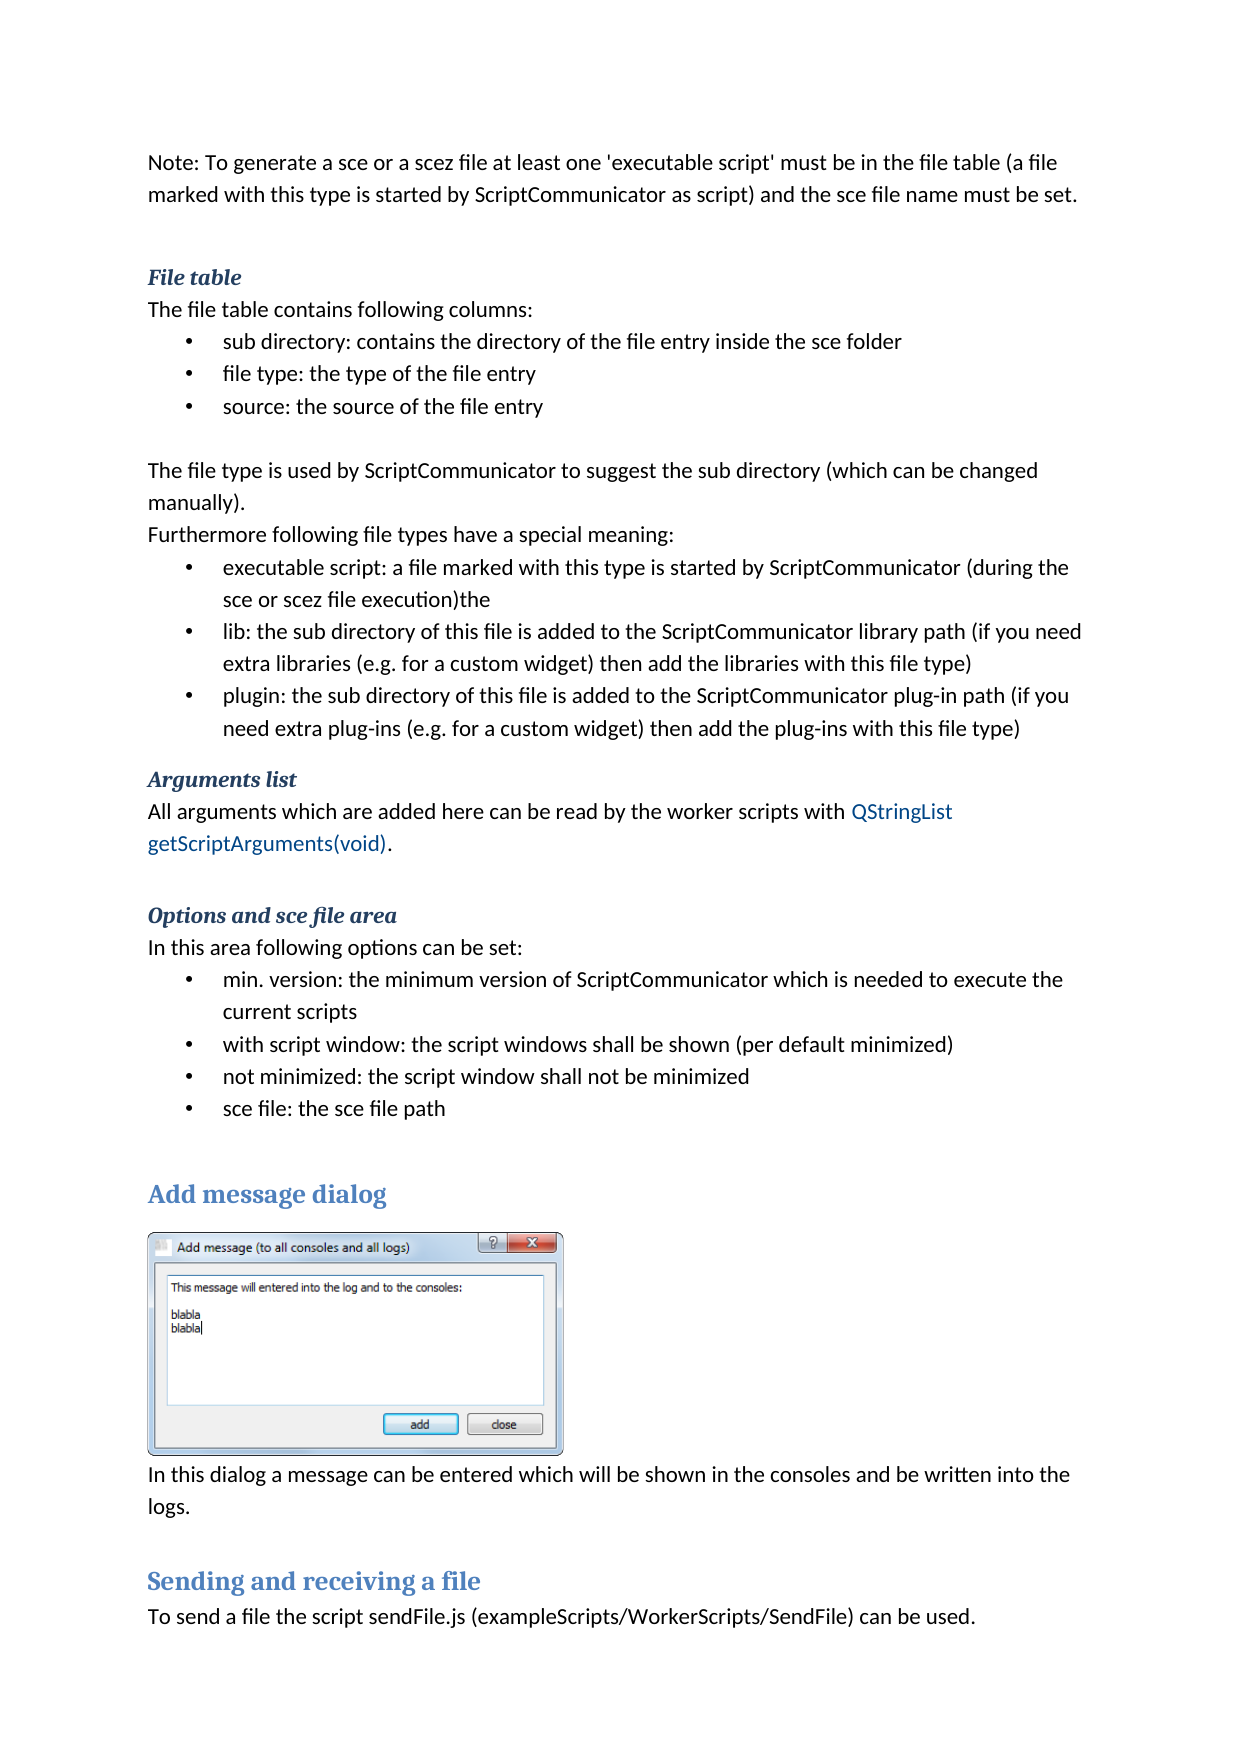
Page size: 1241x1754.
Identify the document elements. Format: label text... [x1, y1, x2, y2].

text The file type is used by ScriptCommunicator to suggest the sub directory (which can be changed manually). [148, 456, 1093, 516]
list sce file: the sce file path [185, 1094, 1093, 1122]
list source: the source of the file entry [185, 392, 1093, 420]
list Note: To generate a sce or a scez file at least one 'executable script' must be in the file table (a file marked with this type is started by ScriptCommunicator as script) and the sce file name must be set. [148, 148, 1093, 208]
subtitle Sending and receiving a file [148, 1566, 1093, 1597]
subtitle Add message dialog [148, 1179, 1093, 1210]
text All arguments which are added here can be read by the worker scripts with QStringList getScriptArguments(void). [148, 797, 1093, 857]
subtitle Options and sce file area [148, 903, 1093, 929]
list min. version: the minimum version of ScriptCommunicator which is needed to execute the current scripts [185, 965, 1093, 1026]
picture [147, 1232, 564, 1456]
list plugin: the sub directory of this file is added to the ScriptCommunicator plug-in path (if you need extra plug-ins (e.g. for a custom widget) then add the plug-ins with this file type) [185, 681, 1093, 742]
list executable script: a file marked with this type is started by ScriptCommunicator (during the sce or scez file execution)the [185, 553, 1093, 613]
text Furthermore following file types have a special meaning: [148, 521, 1093, 548]
list not minimized: the script window shall not be minimized [185, 1062, 1093, 1090]
subtitle Arguments list [148, 767, 1093, 793]
text In this area following options can be set: [148, 933, 1093, 961]
subtitle File table [148, 265, 1093, 291]
text In this dialog a message can be entered which will be shown in the consoles and be written into the logs. [148, 1215, 1093, 1520]
list with script window: the script windows shall be shown (per default minimized) [185, 1030, 1093, 1058]
list lib: the sub directory of this file is added to the ScriptCommunicator library path (if you need extra libraries (e.g. for a custom widget) then add the libraries with this file type) [185, 617, 1093, 677]
list file type: the type of the file entry [185, 359, 1093, 388]
list sub directory: contains the directory of the file entry inside the sce folder [185, 327, 1093, 355]
text To send a file the script sendFile.js (exampleScripts/WorkerScripts/SendFile) can be used. [148, 1602, 1093, 1630]
text The file table contains following columns: [148, 295, 1093, 323]
